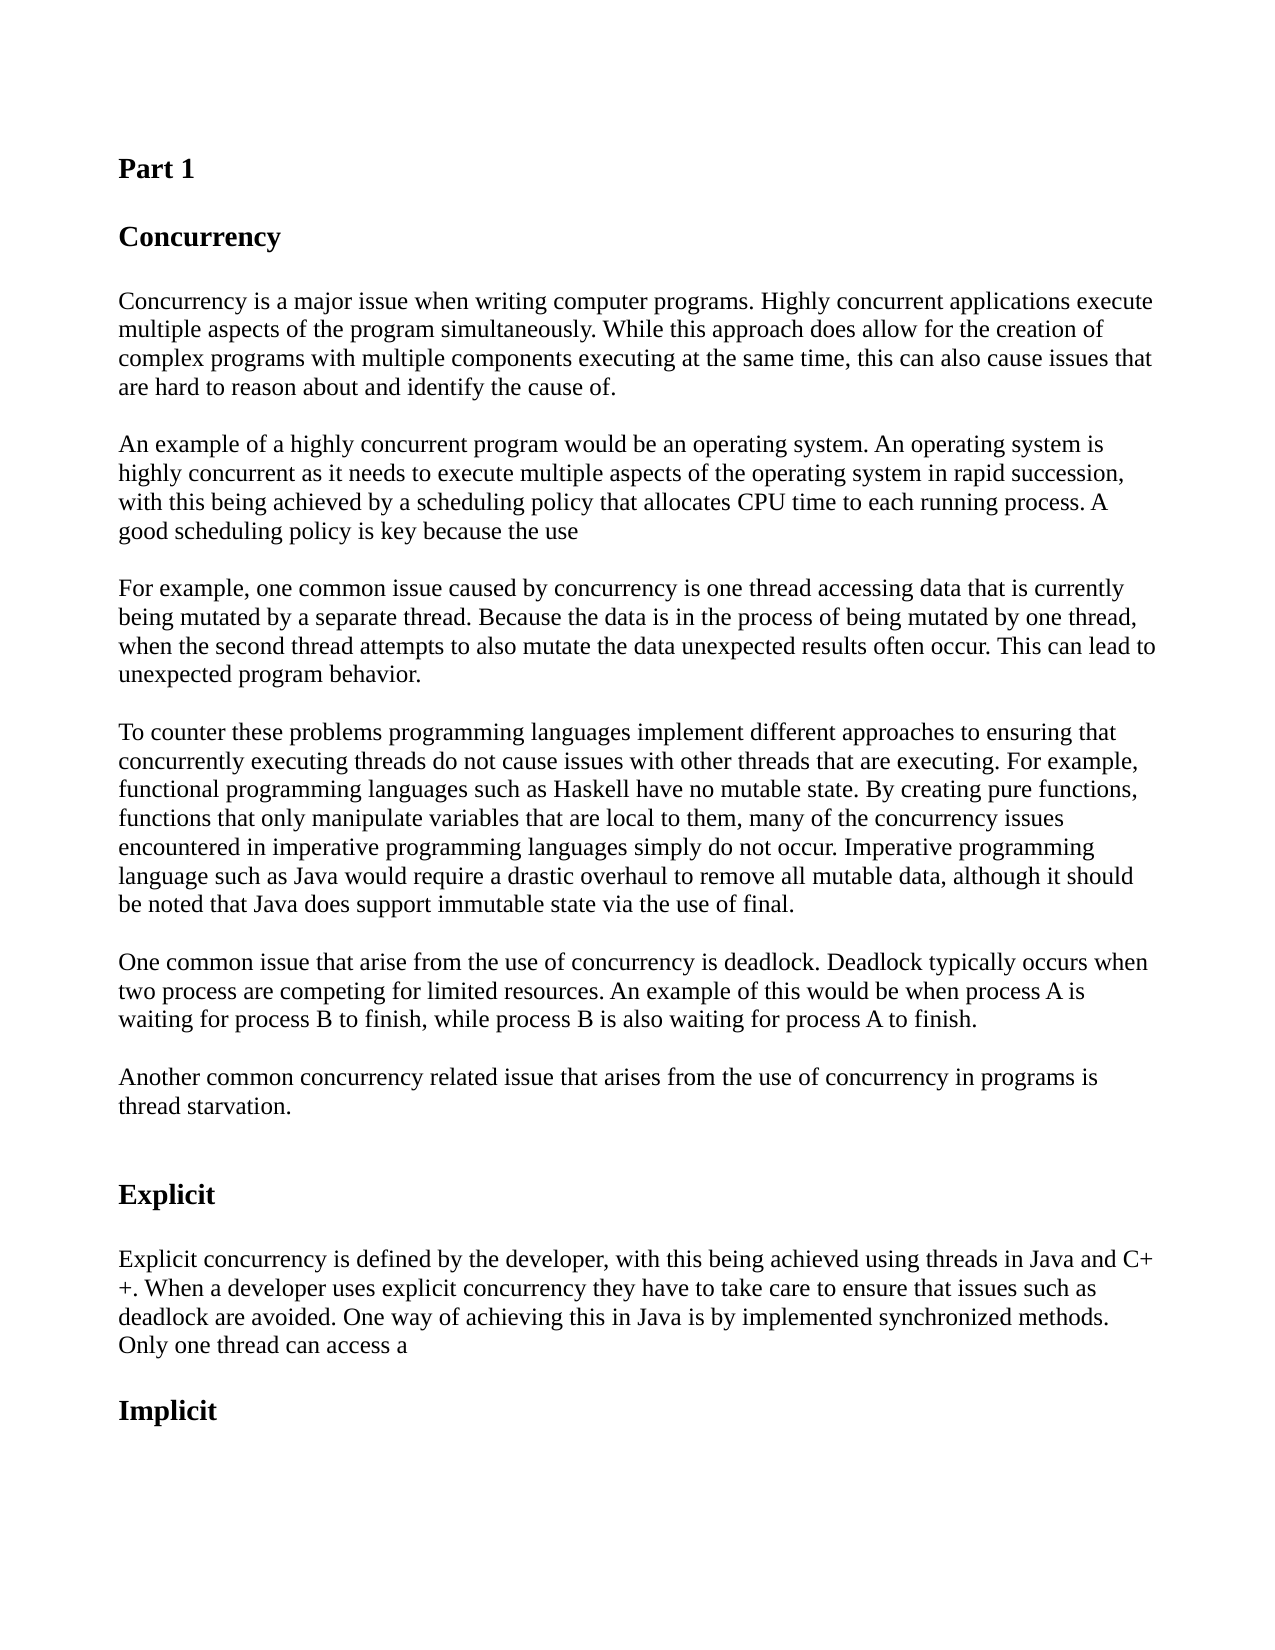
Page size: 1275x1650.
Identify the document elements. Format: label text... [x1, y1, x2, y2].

text Concurrency [118, 219, 1157, 252]
text Concurrency is a major issue when writing computer programs. Highly concurrent applications execute multiple aspects of the program simultaneously. While this approach does allow for the creation of complex programs with multiple components executing at the same time, this can also cause issues that are hard to reason about and identify the cause of. [118, 286, 1157, 401]
text Explicit concurrency is defined by the developer, with this being achieved using threads in Java and C++. When a developer uses explicit concurrency they have to take care to ensure that issues such as deadlock are avoided. One way of achieving this in Java is by implemented synchronized methods. Only one thread can access a [118, 1244, 1157, 1359]
text An example of a highly concurrent program would be an operating system. An operating system is highly concurrent as it needs to execute multiple aspects of the operating system in rapid succession, with this being achieved by a scheduling policy that allocates CPU time to each running process. A good scheduling policy is key because the use [118, 429, 1157, 544]
text One common issue that arise from the use of concurrency is deadlock. Deadlock typically occurs when two process are competing for limited resources. An example of this would be when process A is waiting for process B to finish, while process B is also waiting for process A to finish. [118, 947, 1157, 1033]
text Implicit [118, 1393, 1157, 1426]
text To counter these problems programming languages implement different approaches to ensuring that concurrently executing threads do not cause issues with other threads that are executing. For example, functional programming languages such as Haskell have no mutable state. By creating pure functions, functions that only manipulate variables that are local to them, many of the concurrency issues encountered in imperative programming languages simply do not occur. Imperative programming language such as Java would require a drastic overhaul to remove all mutable data, although it should be noted that Java does support immutable state via the use of final. [118, 717, 1157, 918]
text Explicit [118, 1177, 1157, 1211]
text Another common concurrency related issue that arises from the use of concurrency in programs is thread starvation. [118, 1062, 1157, 1119]
text For example, one common issue caused by concurrency is one thread accessing data that is currently being mutated by a separate thread. Because the data is in the process of being mutated by one thread, when the second thread attempts to also mutate the data unexpected results often occur. This can lead to unexpected program behavior. [118, 573, 1157, 688]
text Part 1 [118, 152, 1157, 185]
